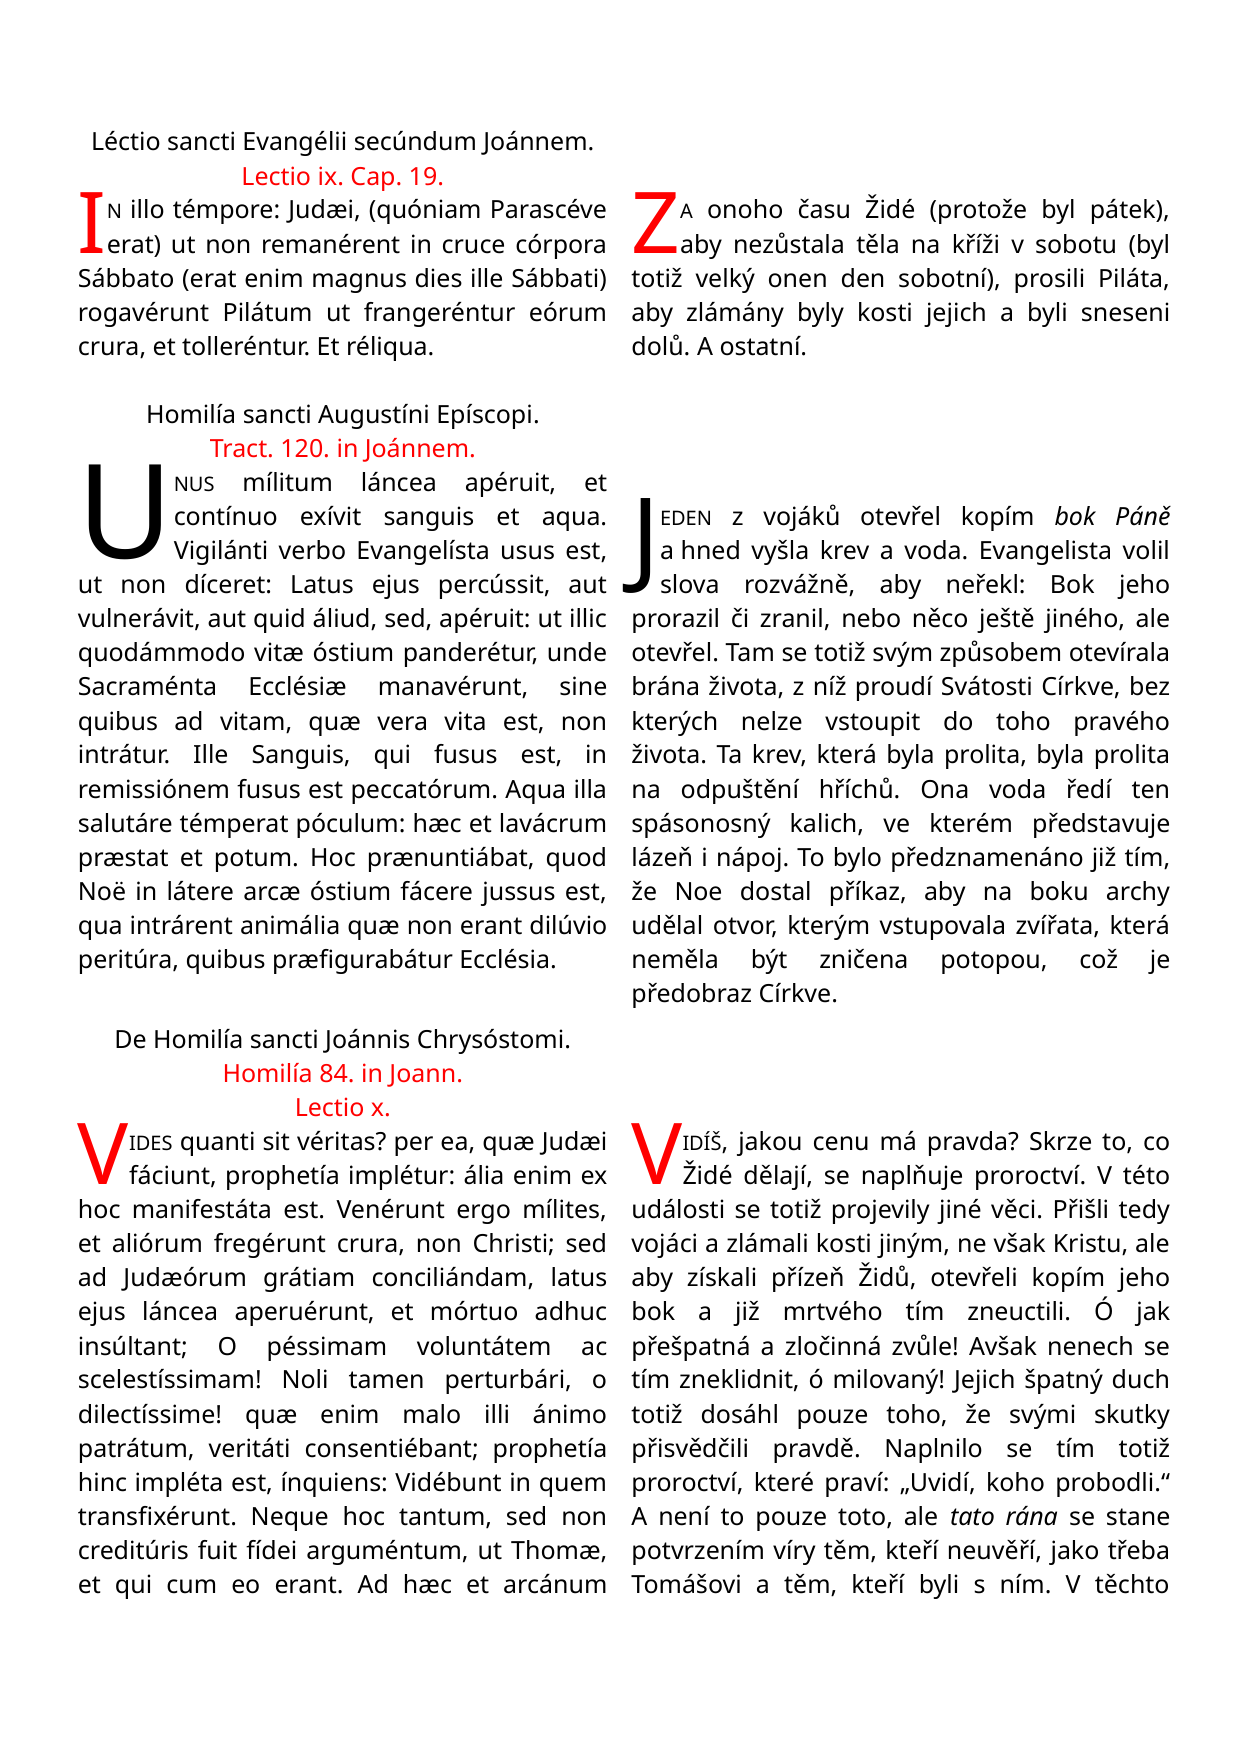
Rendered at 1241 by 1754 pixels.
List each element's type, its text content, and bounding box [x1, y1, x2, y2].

table_cell In III. Nocturno Léctio sancti Evangélii secúndum Joánnem. Lectio ix. Cap. 19. In illo témpore: Judæi, (quóniam Parascéve erat) ut non remanérent in cruce córpora Sábbato (erat enim magnus dies ille Sábbati) rogavérunt Pilátum ut frangeréntur eórum crura, et tolleréntur. Et réliqua. Homilía sancti Augustíni Epíscopi. Tract. 120. in Joánnem. Unus mílitum láncea apéruit, et contínuo exívit sanguis et aqua. Vigilánti verbo Evangelísta usus est, ut non díceret: Latus ejus percússit‚ aut vulnerávit, aut quid áliud, sed, apéruit: ut illic quodámmodo vitæ óstium panderétur‚ unde Sacraménta Ecclésiæ manavérunt, sine quibus ad vitam, quæ vera vita est, non intrátur. Ille Sanguis, qui fusus est, in remissiónem fusus est peccatórum. Aqua illa salutáre témperat póculum: hæc et lavácrum præstat et potum. Hoc prænuntiábat, quod Noë in látere arcæ óstium fácere jussus est, qua intrárent animália quæ non erant dilúvio peritúra, quibus præfigurabátur Ecclésia. [66, 118, 619, 1016]
table_cell Vidíš, jakou cenu má pravda? Skrze to, co Židé dělají, se naplňuje proroctví. V této události se totiž projevily jiné věci. Přišli tedy vojáci a zlámali kosti jiným, ne však Kristu, ale aby získali přízeň Židů, otevřeli kopím jeho bok a již mrtvého tím zneuctili. Ó jak přešpatná a zločinná zvůle! Avšak nenech se tím zneklidnit, ó milovaný! Jejich špatný duch totiž dosáhl pouze toho, že svými skutky přisvědčili pravdě. Naplnilo se tím totiž proroctví, které praví: „Uvidí, koho probodli.“ A není to pouze toto, ale tato rána se stane potvrzením víry těm, kteří neuvěří, jako třeba Tomášovi a těm, kteří byli s ním. V těchto [619, 1016, 1182, 1607]
table_cell Za onoho času Židé (protože byl pátek), aby nezůstala těla na kříži v sobotu (byl totiž velký onen den sobotní), prosili Piláta, aby zlámány byly kosti jejich a byli sneseni dolů. A ostatní. Jeden z vojáků otevřel kopím bok Páně a hned vyšla krev a voda. Evangelista volil slova rozvážně, aby neřekl: Bok jeho prorazil či zranil, nebo něco ještě jiného, ale otevřel. Tam se totiž svým způsobem otevírala brána života, z níž proudí Svátosti Církve, bez kterých nelze vstoupit do toho pravého života. Ta krev, která byla prolita, byla prolita na odpuštění hříchů. Ona voda ředí ten spásonosný kalich, ve kterém představuje lázeň i nápoj. To bylo předznamenáno již tím, že Noe dostal příkaz, aby na boku archy udělal otvor, kterým vstupovala zvířata, která neměla být zničena potopou, což je předobraz Církve. [619, 118, 1182, 1016]
table_cell De Homilía sancti Joánnis Chrysóstomi. Homilía 84. in Joann. Lectio x. Vides quanti sit véritas? per ea, quæ Judæi fáciunt, prophetía implétur: ália enim ex hoc manifestáta est. Venérunt ergo mílites, et aliórum fregérunt crura, non Christi; sed ad Judæórum grátiam conciliándam, latus ejus láncea aperuérunt‚ et mórtuo adhuc insúltant; O péssimam voluntátem ac scelestíssimam! Noli tamen perturbári, o dilectíssime! quæ enim malo illi ánimo patrátum, veritáti consentiébant; prophetía hinc impléta est, ínquiens: Vidébunt in quem transfixérunt. Neque hoc tantum, sed non creditúris fuit fídei arguméntum, ut Thomæ, et qui cum eo erant. Ad hæc et arcánum [66, 1016, 619, 1607]
